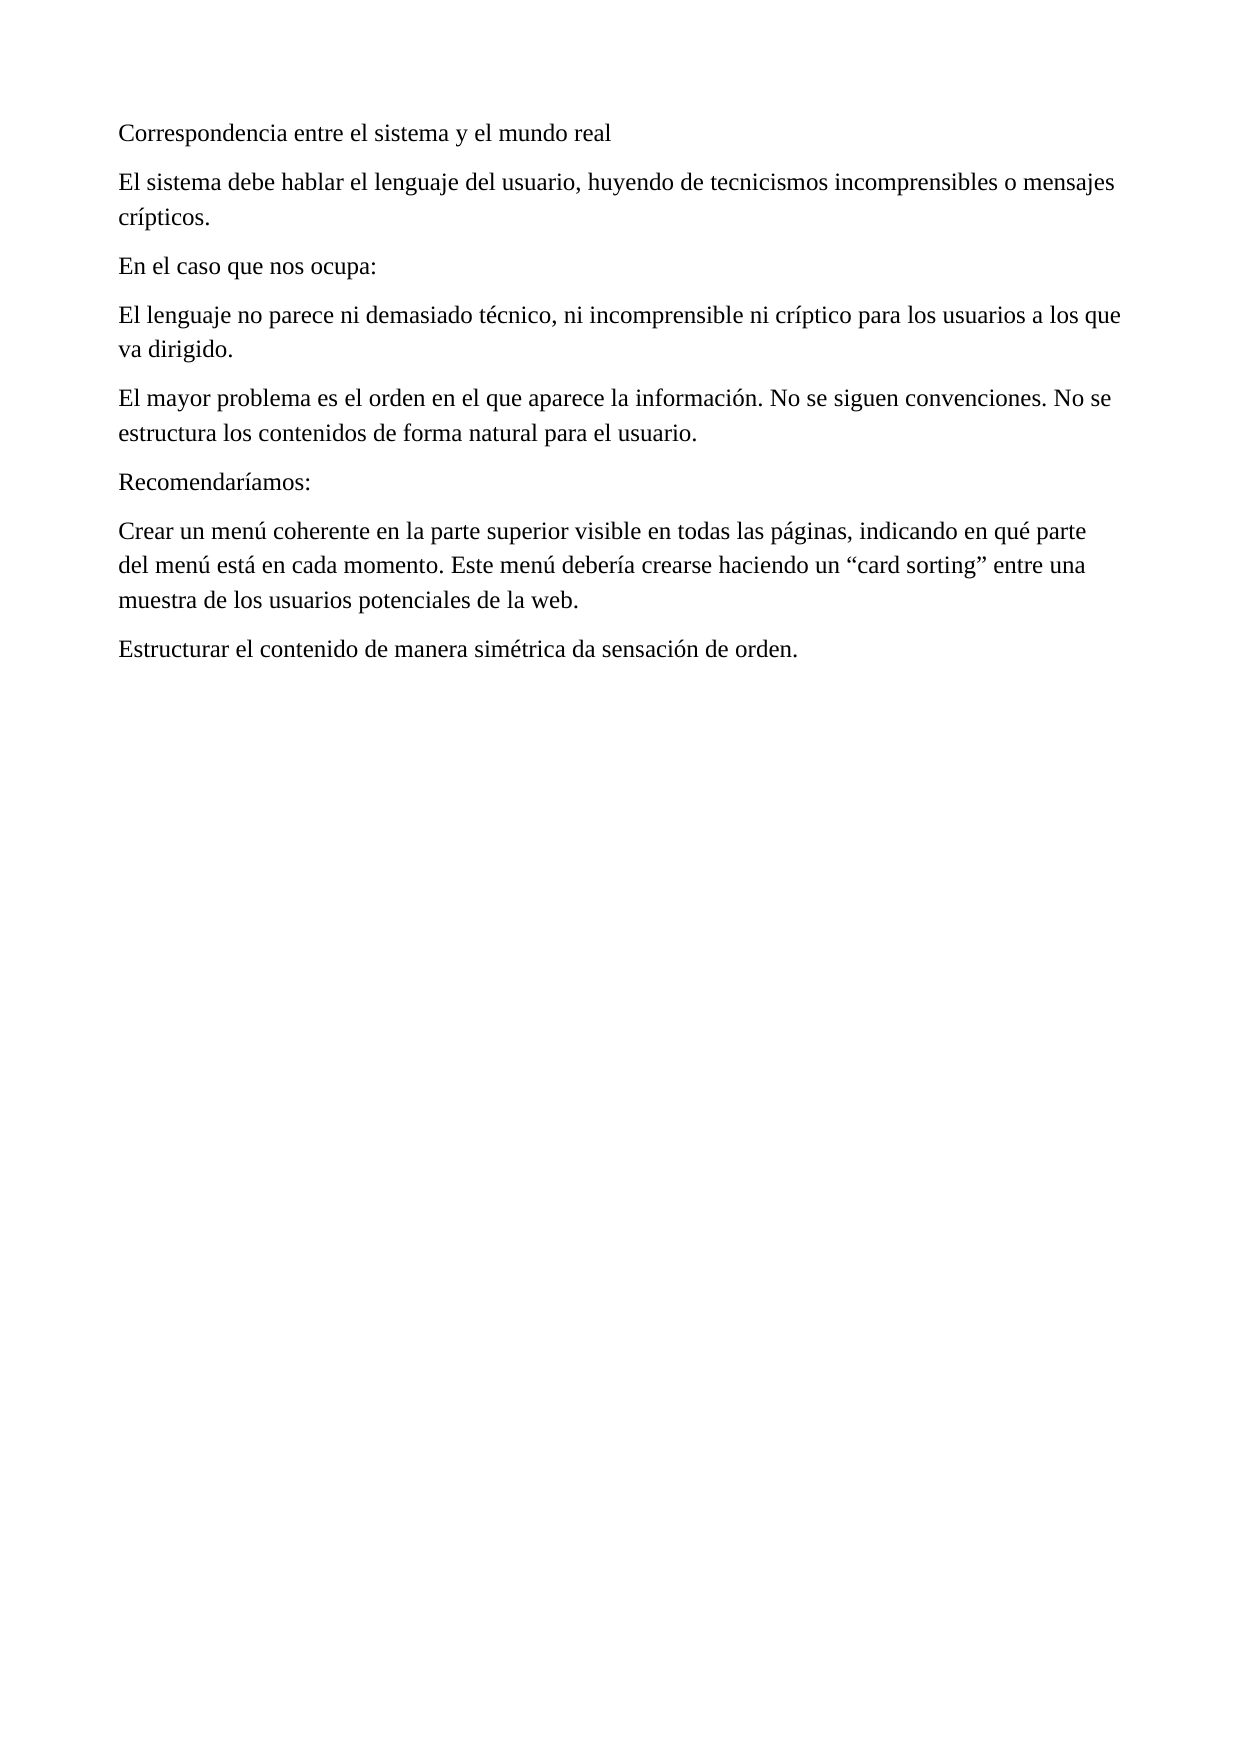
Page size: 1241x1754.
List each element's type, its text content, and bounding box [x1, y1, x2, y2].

text El lenguaje no parece ni demasiado técnico, ni incomprensible ni críptico para los usuarios a los que va dirigido. [118, 300, 1122, 363]
text Recomendaríamos: [118, 467, 1122, 496]
text El sistema debe hablar el lenguaje del usuario, huyendo de tecnicismos incomprensibles o mensajes crípticos. [118, 167, 1122, 230]
text Estructurar el contenido de manera simétrica da sensación de orden. [118, 634, 1122, 663]
text El mayor problema es el orden en el que aparece la información. No se siguen convenciones. No se estructura los contenidos de forma natural para el usuario. [118, 383, 1122, 447]
text En el caso que nos ocupa: [118, 251, 1122, 279]
text Correspondencia entre el sistema y el mundo real [118, 118, 1122, 147]
text Crear un menú coherente en la parte superior visible en todas las páginas, indicando en qué parte del menú está en cada momento. Este menú debería crearse haciendo un “card sorting” entre una muestra de los usuarios potenciales de la web. [118, 516, 1122, 614]
